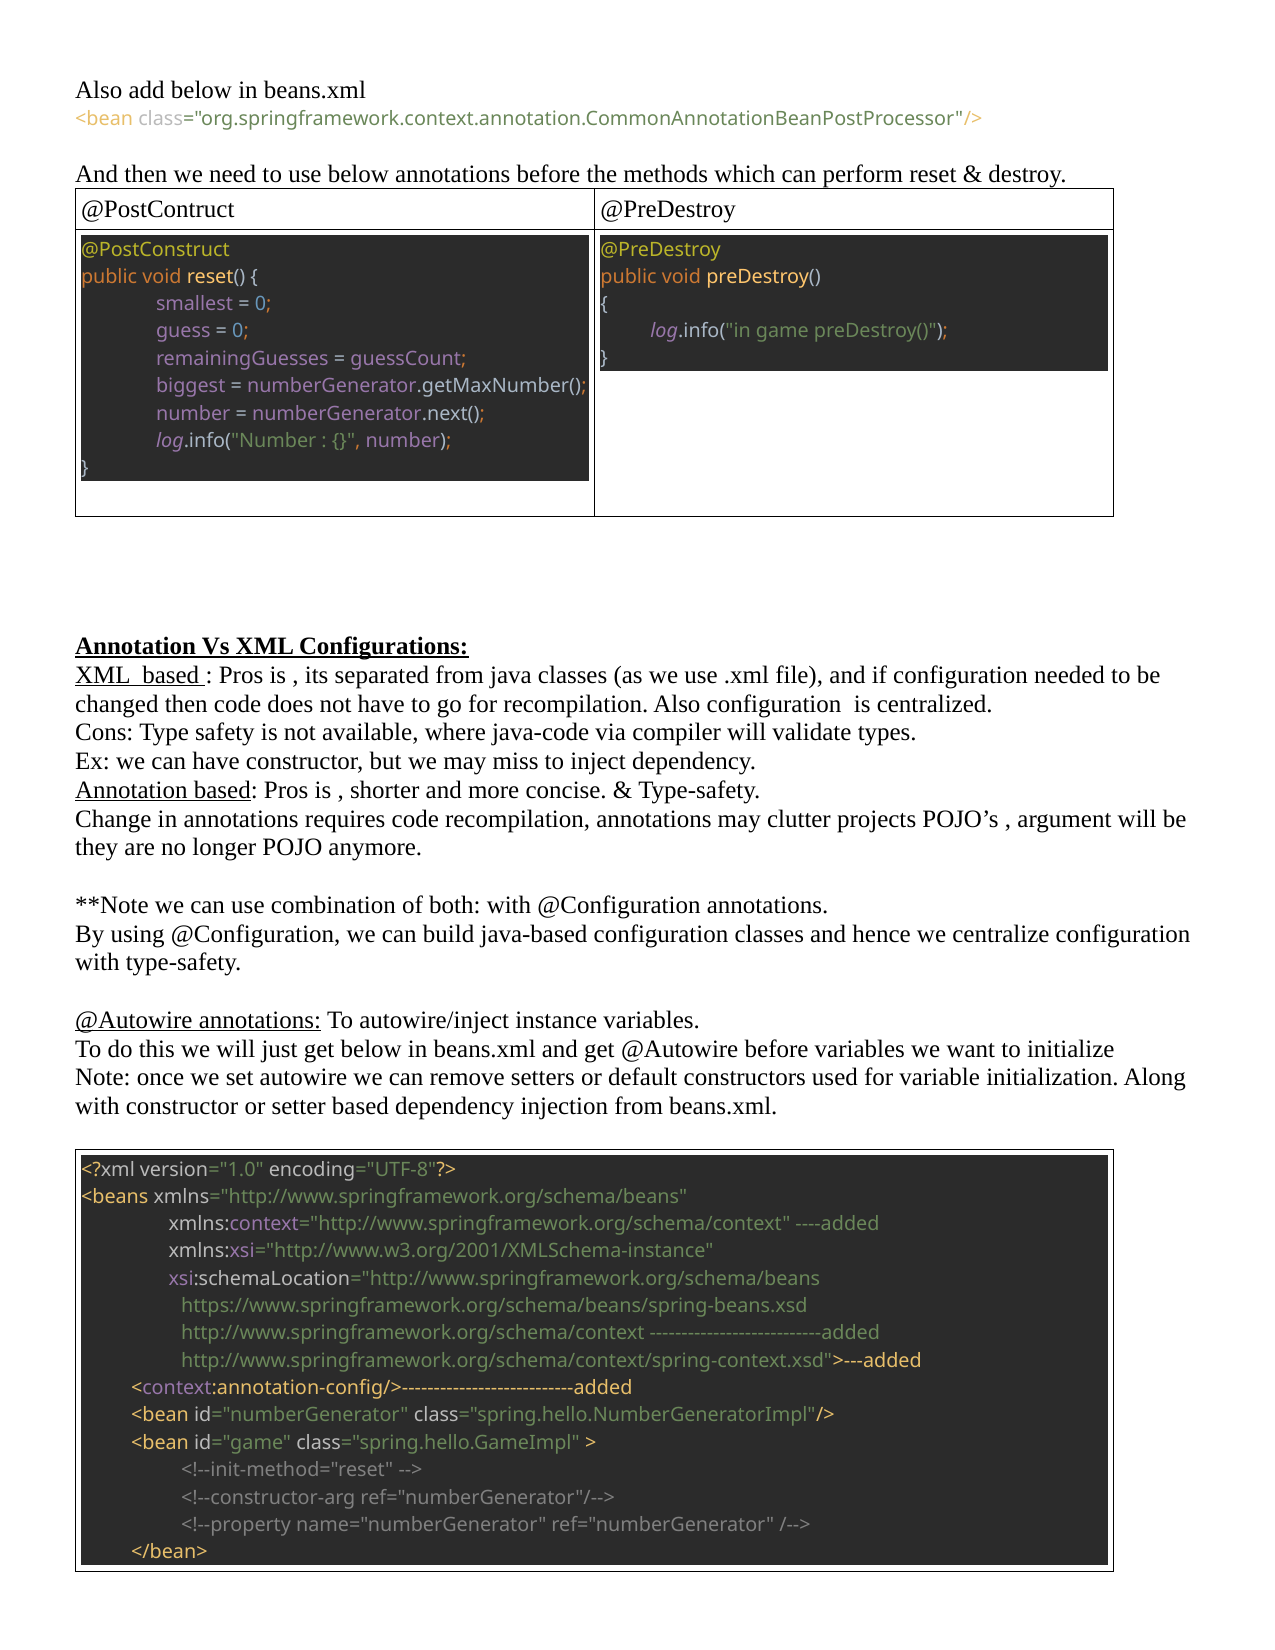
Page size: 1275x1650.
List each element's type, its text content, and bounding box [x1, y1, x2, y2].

text And then we need to use below annotations before the methods which can perform reset & destroy. [75, 159, 1200, 188]
table_header <?xml version="1.0" encoding="UTF-8"?> <beans xmlns="http://www.springframework.org/schema/beans" xmlns:context="http://www.springframework.org/schema/context" ----added xmlns:xsi="http://www.w3.org/2001/XMLSchema-instance" xsi:schemaLocation="http://www.springframework.org/schema/beans https://www.springframework.org/schema/beans/spring-beans.xsd http://www.springframework.org/schema/context ---------------------------added http://www.springframework.org/schema/context/spring-context.xsd">---added <context:annotation-config/>---------------------------added <bean id="numberGenerator" class="spring.hello.NumberGeneratorImpl"/> <bean id="game" class="spring.hello.GameImpl" > <!--init-method="reset" --> <!--constructor-arg ref="numberGenerator"/--> <!--property name="numberGenerator" ref="numberGenerator" /--> </bean> [76, 1150, 1113, 1571]
text Change in annotations requires code recompilation, annotations may clutter projects POJO’s , argument will be they are no longer POJO anymore. [75, 804, 1200, 861]
table_cell @PostConstruct public void reset() { smallest = 0; guess = 0; remainingGuesses = guessCount; biggest = numberGenerator.getMaxNumber(); number = numberGenerator.next(); log.info("Number : {}", number); } [76, 230, 594, 516]
table_header @PreDestroy [595, 189, 1113, 229]
text To do this we will just get below in beans.xml and get @Autowire before variables we want to initialize [75, 1034, 1200, 1062]
text Note: once we set autowire we can remove setters or default constructors used for variable initialization. Along with constructor or setter based dependency injection from beans.xml. [75, 1062, 1200, 1120]
table_header @PostContruct [76, 189, 594, 229]
text XML based : Pros is , its separated from java classes (as we use .xml file), and if configuration needed to be changed then code does not have to go for recompilation. Also configuration is centralized. [75, 660, 1200, 717]
text @Autowire annotations: To autowire/inject instance variables. [75, 1005, 1200, 1034]
text Annotation based: Pros is , shorter and more concise. & Type-safety. [75, 775, 1200, 804]
text Also add below in beans.xml [75, 75, 1200, 104]
text By using @Configuration, we can build java-based configuration classes and hence we centralize configuration with type-safety. [75, 919, 1200, 976]
text Cons: Type safety is not available, where java-code via compiler will validate types. [75, 717, 1200, 746]
text Ex: we can have constructor, but we may miss to inject dependency. [75, 746, 1200, 775]
table_cell @PreDestroy public void preDestroy() { log.info("in game preDestroy()"); } [595, 230, 1113, 516]
text **Note we can use combination of both: with @Configuration annotations. [75, 890, 1200, 919]
text <bean class="org.springframework.context.annotation.CommonAnnotationBeanPostProcessor"/> [75, 104, 1200, 131]
text Annotation Vs XML Configurations: [75, 631, 1200, 660]
